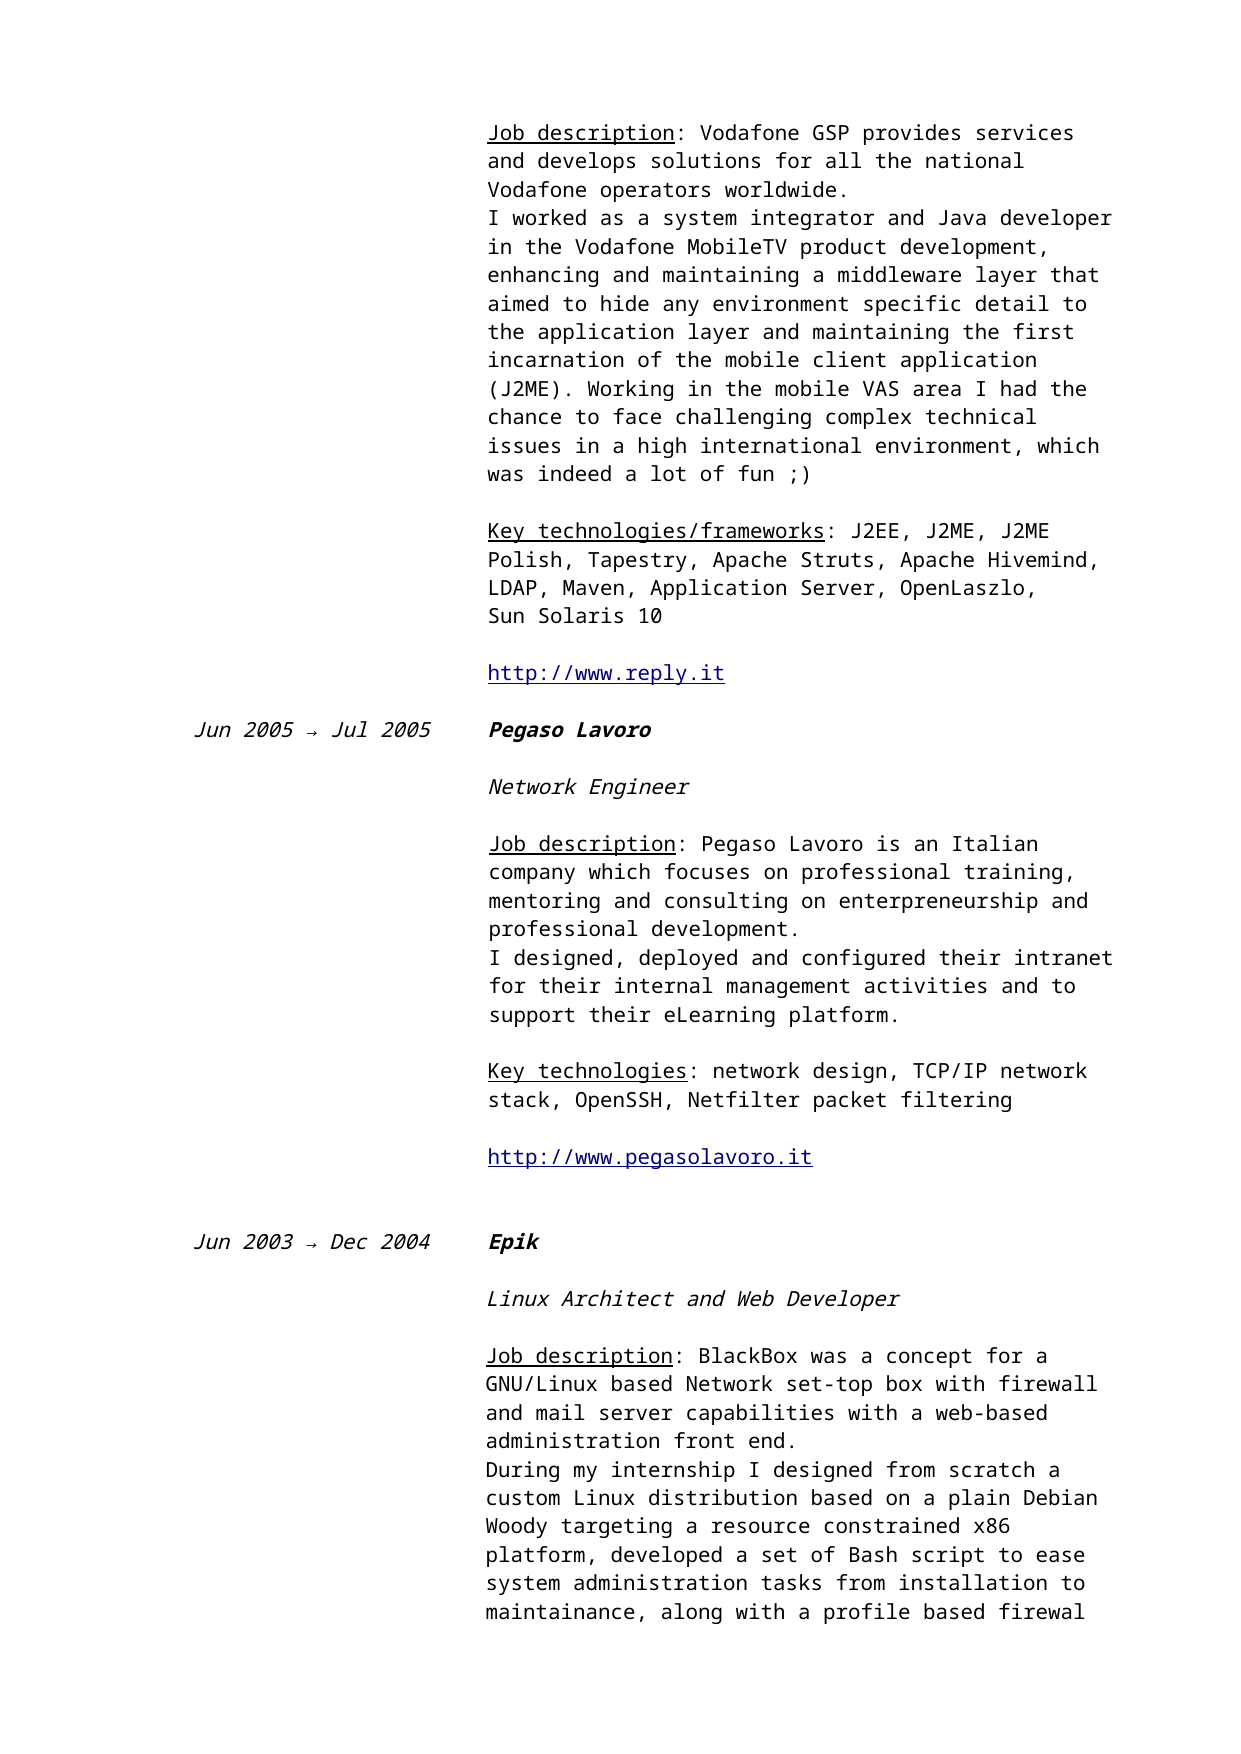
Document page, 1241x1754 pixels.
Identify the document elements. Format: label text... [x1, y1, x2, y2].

text http://www.reply.it [118, 658, 1122, 687]
text Linux Architect and Web Developer [485, 1284, 1122, 1312]
text Network Engineer [118, 772, 1122, 801]
text Jun 2003 → Dec 2004 Epik [118, 1227, 1122, 1256]
text Job description: BlackBox was a concept for a GNU/Linux based Network set-top box with firewall and mail server capabilities with a web-based administration front end. [485, 1341, 1122, 1455]
text Key technologies: network design, TCP/IP network stack, OpenSSH, Netfilter packet filtering [118, 1057, 1122, 1113]
text http://www.pegasolavoro.it [118, 1142, 1122, 1170]
text I worked as a system integrator and Java developer in the Vodafone MobileTV product development, enhancing and maintaining a middleware layer that aimed to hide any environment specific detail to the application layer and maintaining the first incarnation of the mobile client application (J2ME). Working in the mobile VAS area I had the chance to face challenging complex technical issues in a high international environment, which was indeed a lot of fun ;) [487, 203, 1122, 488]
text During my internship I designed from scratch a custom Linux distribution based on a plain Debian Woody targeting a resource constrained x86 platform, developed a set of Bash script to ease system administration tasks from installation to maintainance, along with a profile based firewal [485, 1455, 1122, 1625]
text Key technologies/frameworks: J2EE, J2ME, J2ME Polish, Tapestry, Apache Struts, Apache Hivemind, LDAP, Maven, Application Server, OpenLaszlo, Sun Solaris 10 [118, 516, 1122, 630]
text I designed, deployed and configured their intranet for their internal management activities and to support their eLearning platform. [488, 943, 1122, 1028]
text Jun 2005 → Jul 2005 Pegaso Lavoro [118, 715, 1122, 744]
text Job description: Vodafone GSP provides services and develops solutions for all the national Vodafone operators worldwide. [487, 118, 1122, 203]
text Job description: Pegaso Lavoro is an Italian company which focuses on professional training, mentoring and consulting on enterpreneurship and professional development. [488, 829, 1122, 943]
